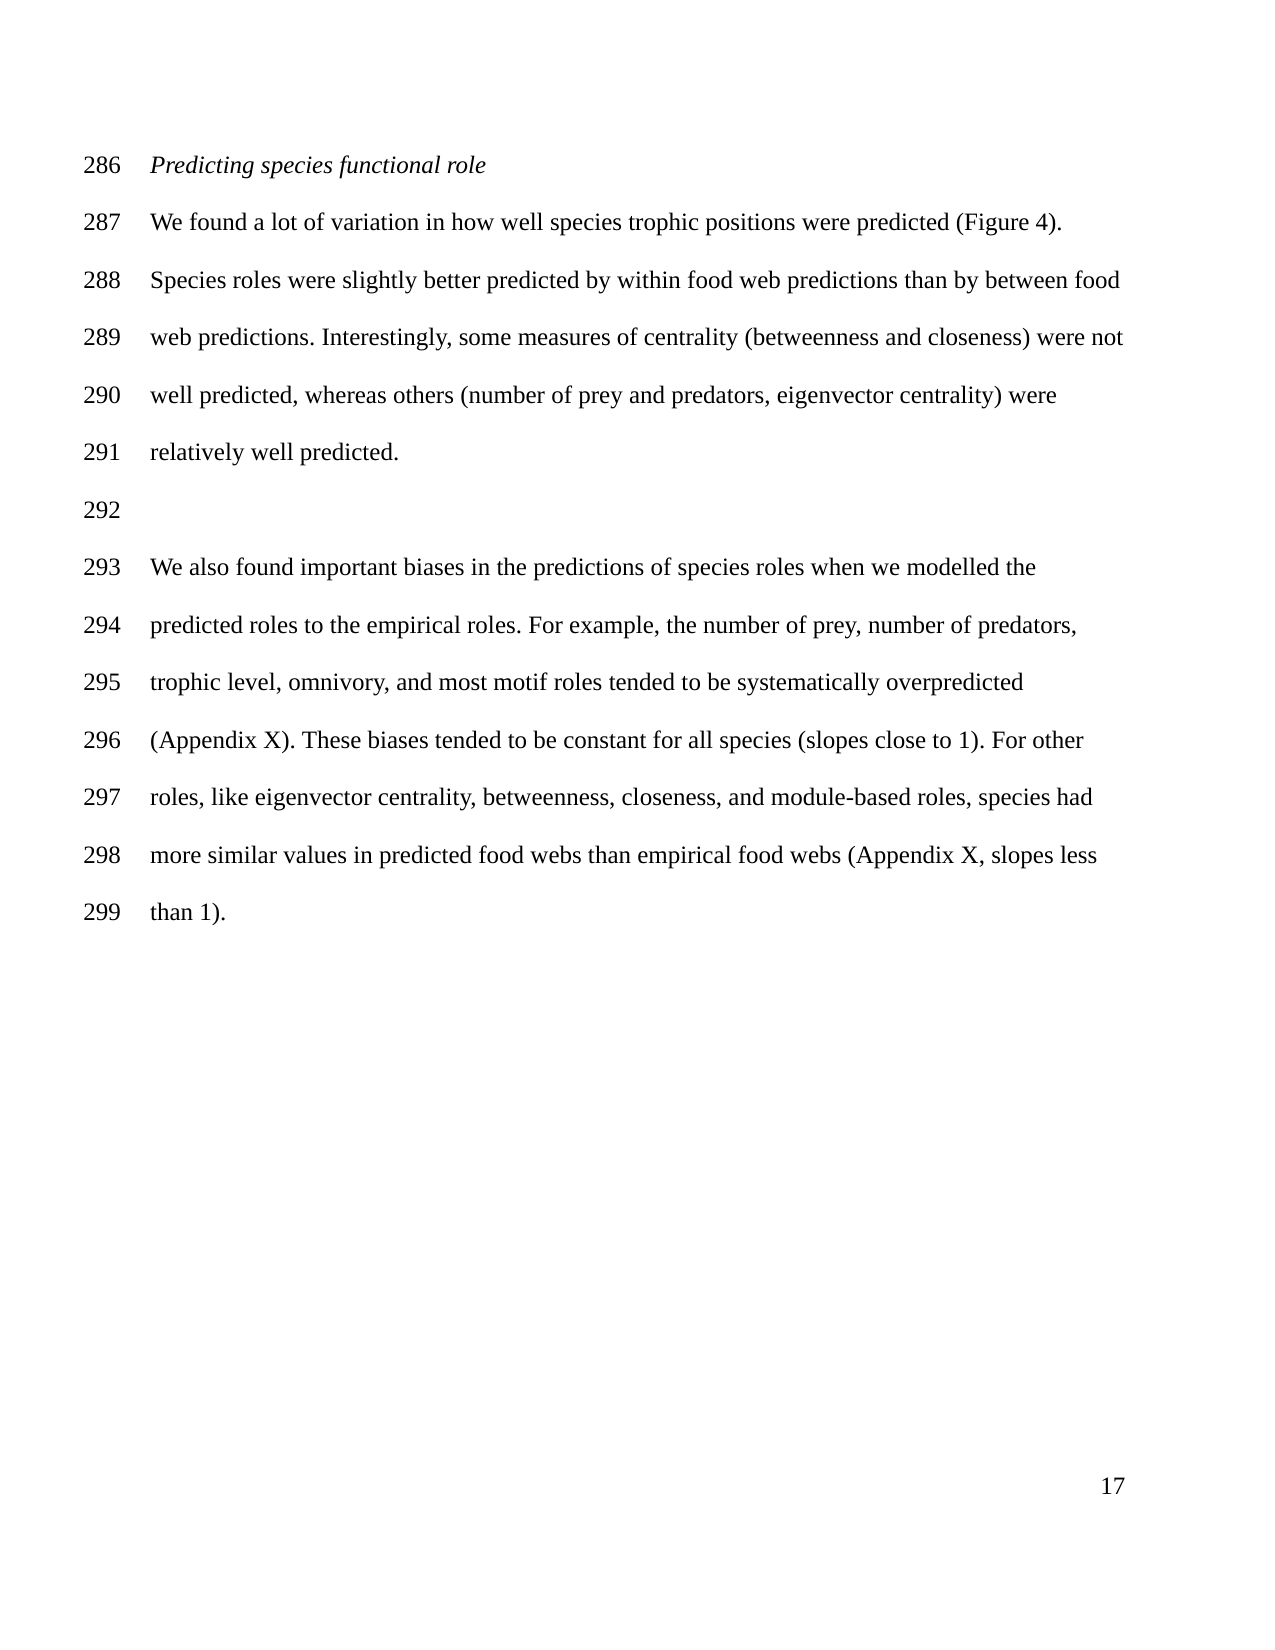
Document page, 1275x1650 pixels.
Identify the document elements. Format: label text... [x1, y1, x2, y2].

text We also found important biases in the predictions of species roles when we modelled the predicted roles to the empirical roles. For example, the number of prey, number of predators, trophic level, omnivory, and most motif roles tended to be systematically overpredicted (Appendix X). These biases tended to be constant for all species (slopes close to 1). For other roles, like eigenvector centrality, betweenness, closeness, and module-based roles, species had more similar values in predicted food webs than empirical food webs (Appendix X, slopes less than 1). [150, 552, 1125, 926]
text We found a lot of variation in how well species trophic positions were predicted (Figure 4). Species roles were slightly better predicted by within food web predictions than by between food web predictions. Interestingly, some measures of centrality (betweenness and closeness) were not well predicted, whereas others (number of prey and predators, eigenvector centrality) were relatively well predicted. [150, 207, 1125, 466]
text Predicting species functional role [150, 150, 1125, 179]
